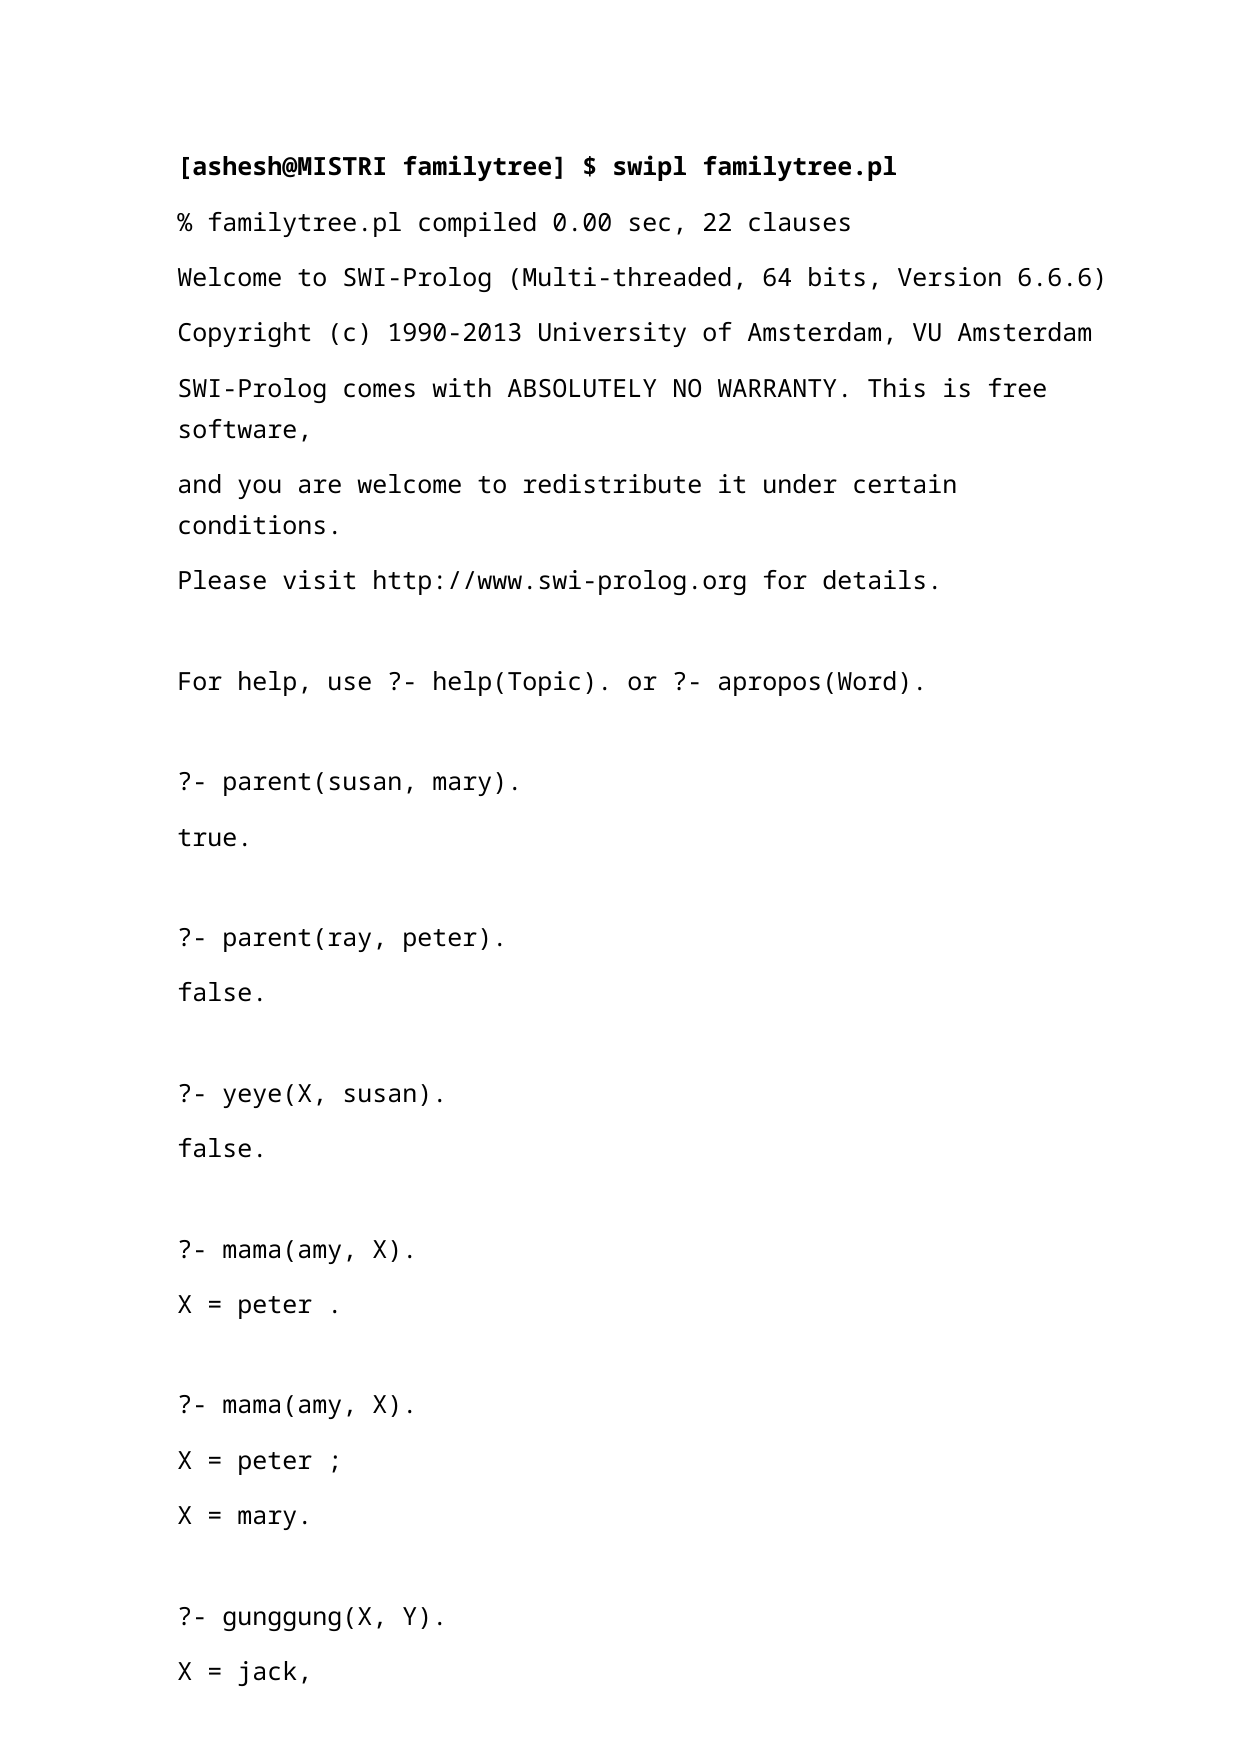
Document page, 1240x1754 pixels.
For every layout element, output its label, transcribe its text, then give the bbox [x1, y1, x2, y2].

text SWI-Prolog comes with ABSOLUTELY NO WARRANTY. This is free software, [177, 371, 1123, 445]
text false. [177, 1131, 1123, 1165]
text ?- parent(susan, mary). [177, 764, 1123, 798]
text ?- yeye(X, susan). [177, 1076, 1123, 1109]
text Copyright (c) 1990-2013 University of Amsterdam, VU Amsterdam [177, 315, 1123, 349]
text % familytree.pl compiled 0.00 sec, 22 clauses [177, 204, 1123, 238]
text Please visit http://www.swi-prolog.org for details. [177, 563, 1123, 597]
text false. [177, 975, 1123, 1009]
text For help, use ?- help(Topic). or ?- apropos(Word). [177, 663, 1123, 697]
text [ashesh@MISTRI familytree] $ swipl familytree.pl [177, 149, 1123, 183]
text ?- parent(ray, peter). [177, 920, 1123, 954]
text ?- mama(amy, X). [177, 1231, 1123, 1265]
text X = jack, [177, 1654, 1123, 1688]
text true. [177, 819, 1123, 853]
text X = peter ; [177, 1443, 1123, 1477]
text Welcome to SWI-Prolog (Multi-threaded, 64 bits, Version 6.6.6) [177, 260, 1123, 294]
text ?- gunggung(X, Y). [177, 1598, 1123, 1632]
text X = peter . [177, 1287, 1123, 1321]
text and you are welcome to redistribute it under certain conditions. [177, 467, 1123, 542]
text X = mary. [177, 1498, 1123, 1532]
text ?- mama(amy, X). [177, 1387, 1123, 1421]
